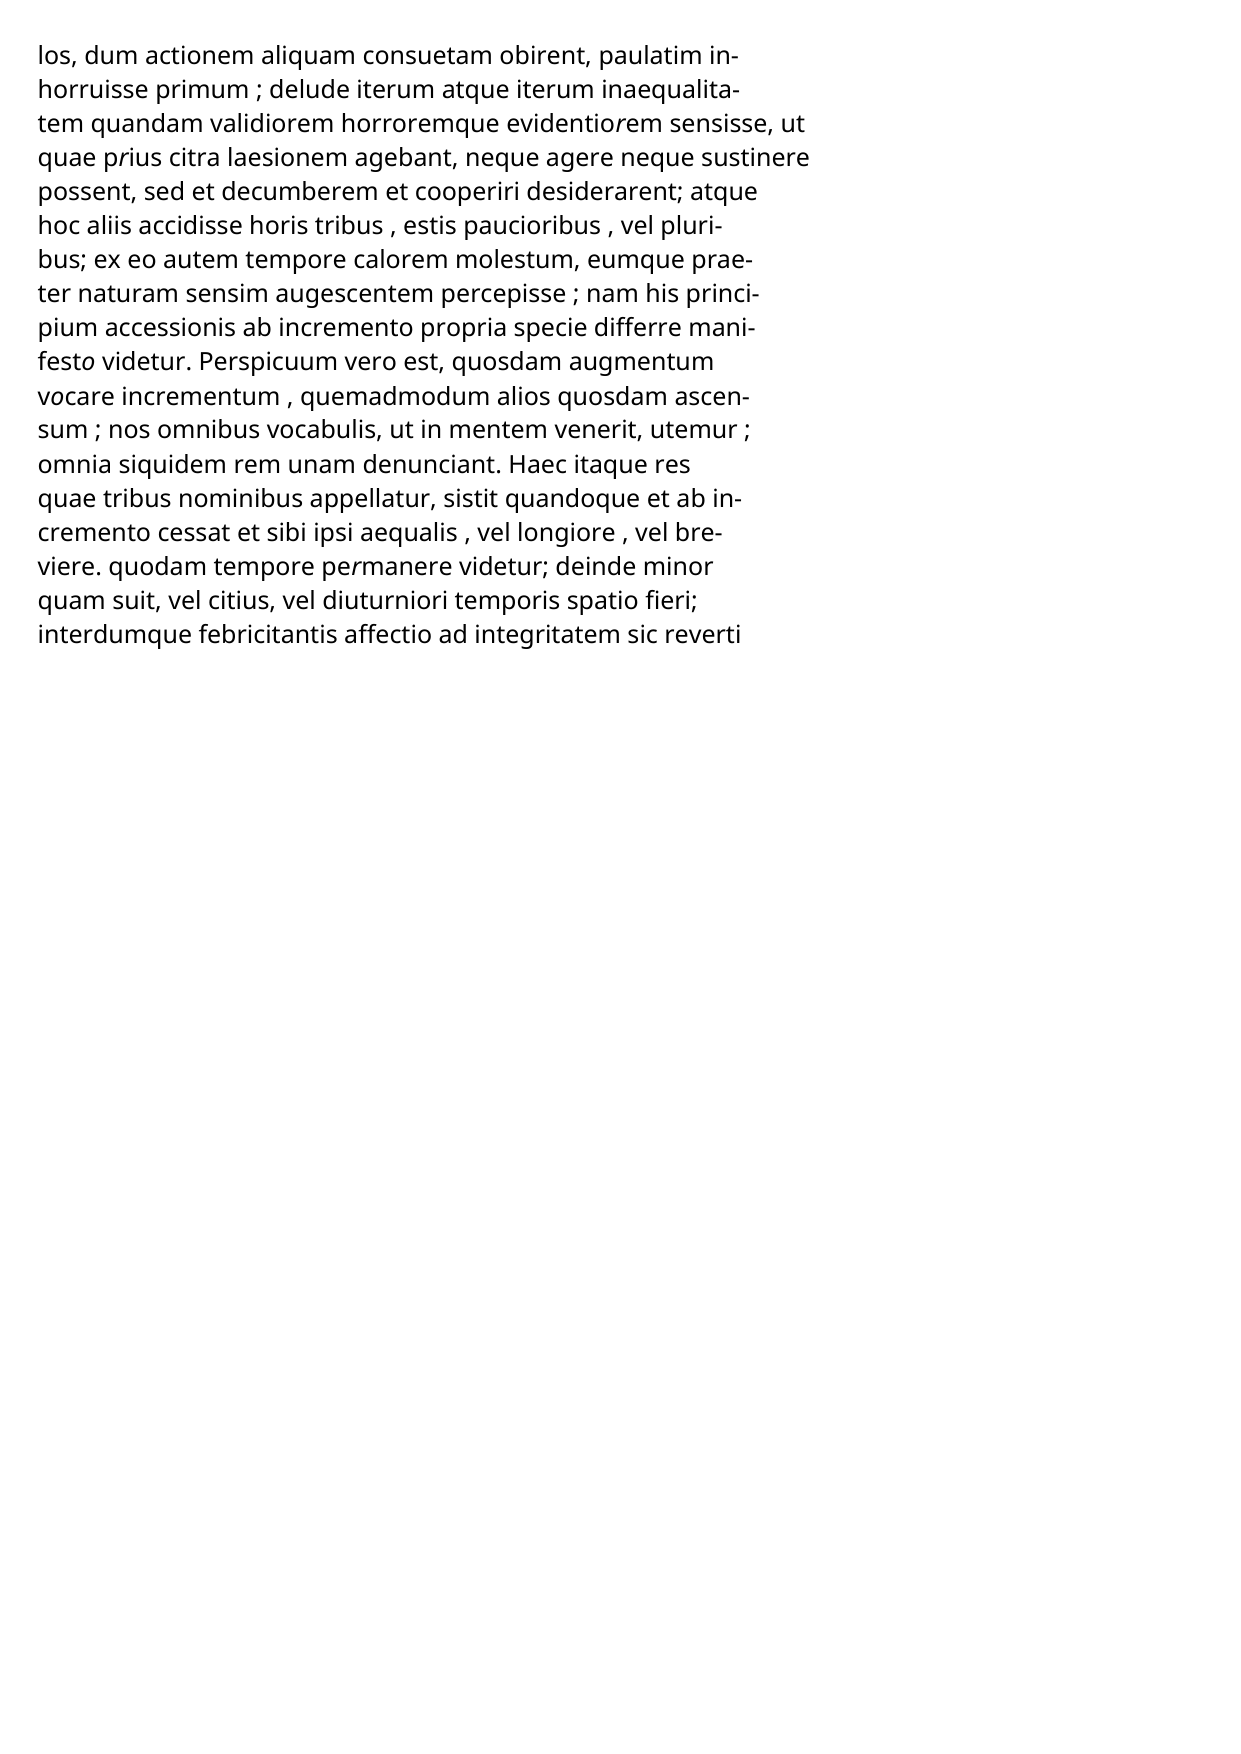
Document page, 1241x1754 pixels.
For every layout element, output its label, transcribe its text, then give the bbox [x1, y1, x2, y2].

text los, dum actionem aliquam consuetam obirent, paulatim in- horruisse primum ; delude iterum atque iterum inaequalita- tem quandam validiorem horroremque evidentiorem sensisse, ut quae prius citra laesionem agebant, neque agere neque sustinere possent, sed et decumberem et cooperiri desiderarent; atque hoc aliis accidisse horis tribus , estis paucioribus , vel pluri- bus; ex eo autem tempore calorem molestum, eumque prae- ter naturam sensim augescentem percepisse ; nam his princi- pium accessionis ab incremento propria specie differre mani- festo videtur. Perspicuum vero est, quosdam augmentum vocare incrementum , quemadmodum alios quosdam ascen- sum ; nos omnibus vocabulis, ut in mentem venerit, utemur ; omnia siquidem rem unam denunciant. Haec itaque res quae tribus nominibus appellatur, sistit quandoque et ab in- cremento cessat et sibi ipsi aequalis , vel longiore , vel bre- viere. quodam tempore permanere videtur; deinde minor quam suit, vel citius, vel diuturniori temporis spatio fieri; interdumque febricitantis affectio ad integritatem sic reverti [37, 37, 1203, 651]
